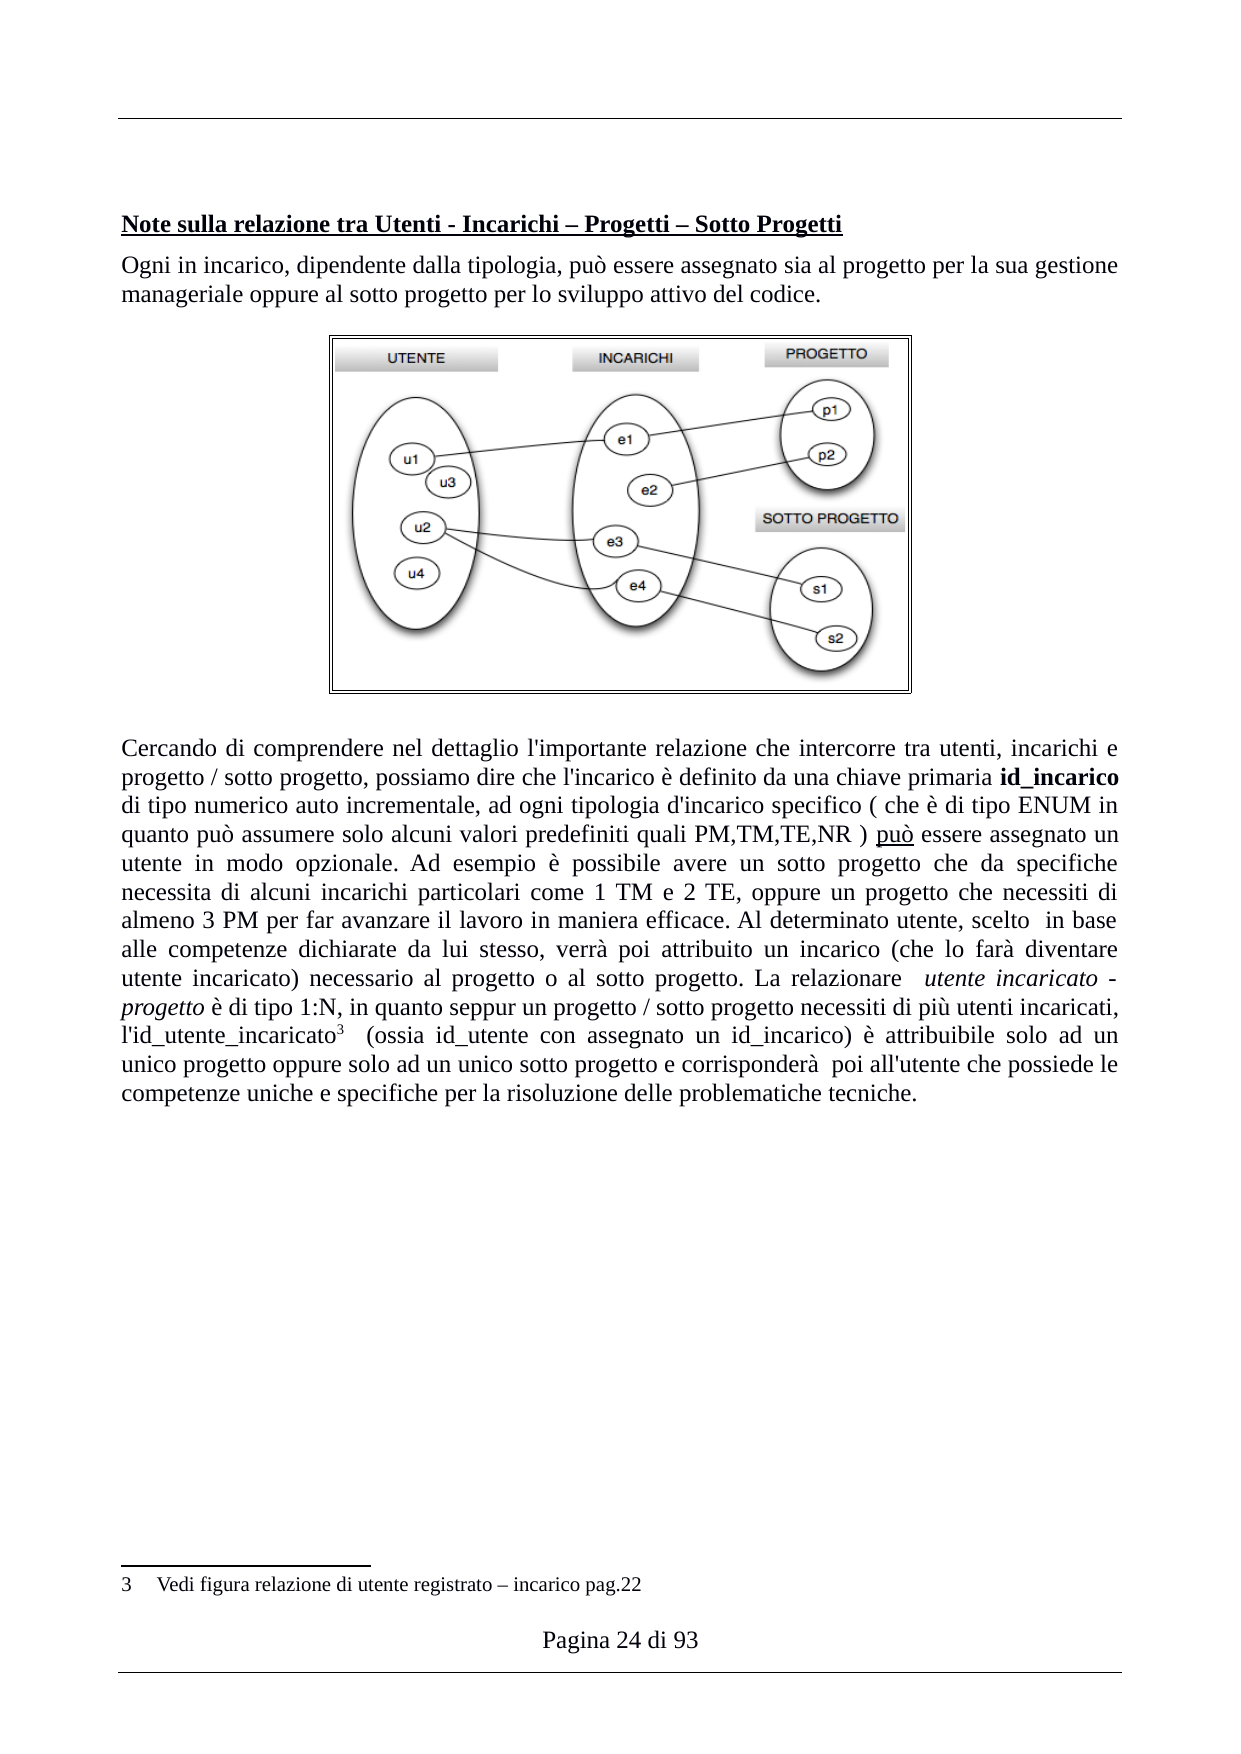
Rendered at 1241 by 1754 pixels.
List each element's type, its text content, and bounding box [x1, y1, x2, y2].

text Vedi figura relazione di utente registrato – incarico pag.22 [121, 1572, 1119, 1596]
text Ogni in incarico, dipendente dalla tipologia, può essere assegnato sia al progetto per la sua gestione manageriale oppure al sotto progetto per lo sviluppo attivo del codice. [121, 251, 1119, 308]
picture [335, 341, 906, 687]
text Note sulla relazione tra Utenti - Incarichi – Progetti – Sotto Progetti [121, 209, 1119, 238]
text Cercando di comprendere nel dettaglio l'importante relazione che intercorre tra utenti, incarichi e progetto / sotto progetto, possiamo dire che l'incarico è definito da una chiave primaria id_incarico di tipo numerico auto incrementale, ad ogni tipologia d'incarico specifico ( che è di tipo ENUM in quanto può assumere solo alcuni valori predefiniti quali PM,TM,TE,NR ) può essere assegnato un utente in modo opzionale. Ad esempio è possibile avere un sotto progetto che da specifiche necessita di alcuni incarichi particolari come 1 TM e 2 TE, oppure un progetto che necessiti di almeno 3 PM per far avanzare il lavoro in maniera efficace. Al determinato utente, scelto in base alle competenze dichiarate da lui stesso, verrà poi attribuito un incarico (che lo farà diventare utente incaricato) necessario al progetto o al sotto progetto. La relazionare utente incaricato - progetto è di tipo 1:N, in quanto seppur un progetto / sotto progetto necessiti di più utenti incaricati, l'id_utente_incaricato (ossia id_utente con assegnato un id_incarico) è attribuibile solo ad un unico progetto oppure solo ad un unico sotto progetto e corrisponderà poi all'utente che possiede le competenze uniche e specifiche per la risoluzione delle problematiche tecniche. [121, 733, 1119, 1107]
